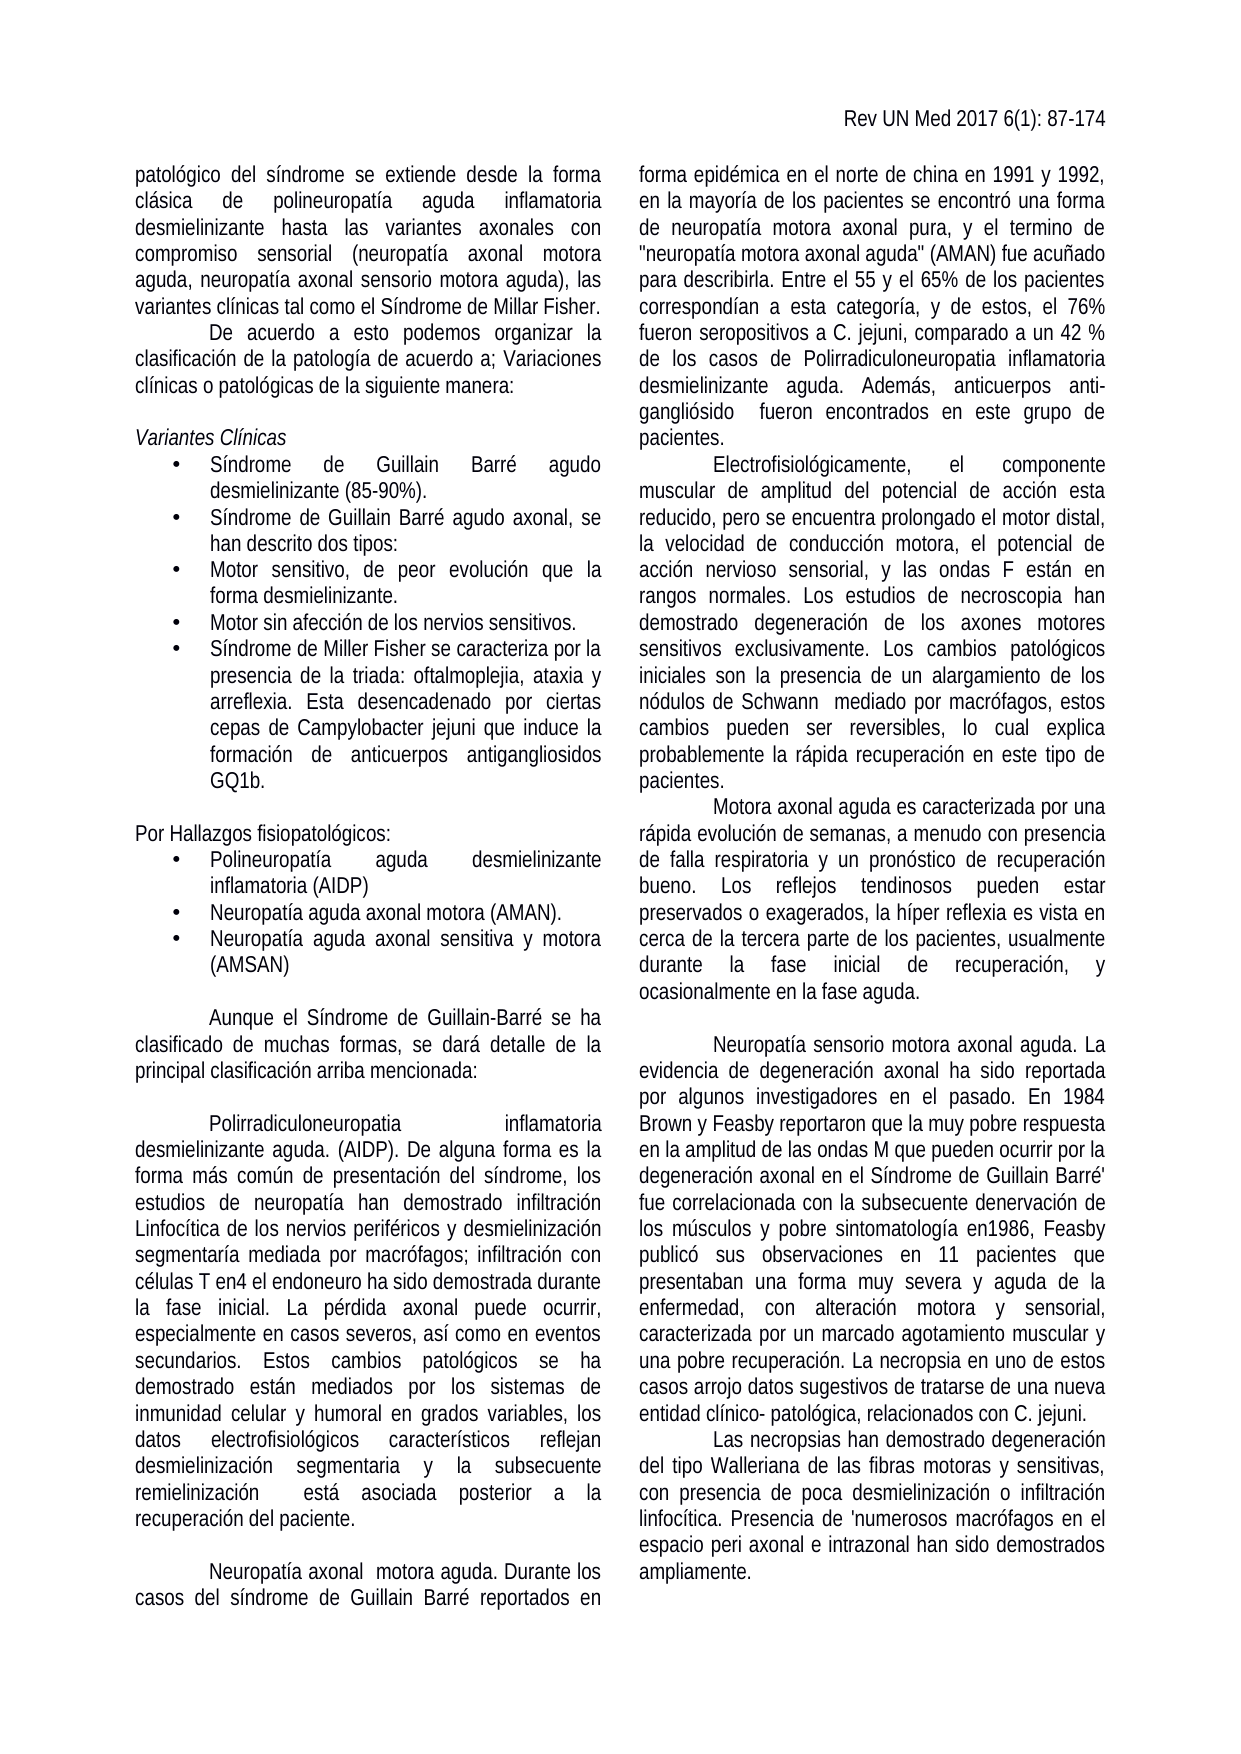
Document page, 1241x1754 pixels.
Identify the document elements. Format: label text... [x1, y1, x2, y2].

text patológico del síndrome se extiende desde la forma clásica de polineuropatía aguda inflamatoria desmielinizante hasta las variantes axonales con compromiso sensorial (neuropatía axonal motora aguda, neuropatía axonal sensorio motora aguda), las variantes clínicas tal como el Síndrome de Millar Fisher. [135, 161, 601, 319]
text forma epidémica en el norte de china en 1991 y 1992, en la mayoría de los pacientes se encontró una forma de neuropatía motora axonal pura, y el termino de "neuropatía motora axonal aguda" (AMAN) fue acuñado para describirla. Entre el 55 y el 65% de los pacientes correspondían a esta categoría, y de estos, el 76% fueron seropositivos a C. jejuni, comparado a un 42 % de los casos de Polirradiculoneuropatia inflamatoria desmielinizante aguda. Además, anticuerpos anti-gangliósido fueron encontrados en este grupo de pacientes. [639, 161, 1106, 451]
list Motor sin afección de los nervios sensitivos. [172, 609, 601, 635]
list Motor sensitivo, de peor evolución que la forma desmielinizante. [172, 556, 601, 609]
text Por Hallazgos fisiopatológicos: [135, 820, 601, 846]
text Polirradiculoneuropatia inflamatoria desmielinizante aguda. (AIDP). De alguna forma es la forma más común de presentación del síndrome, los estudios de neuropatía han demostrado infiltración Linfocítica de los nervios periféricos y desmielinización segmentaría mediada por macrófagos; infiltración con células T en4 el endoneuro ha sido demostrada durante la fase inicial. La pérdida axonal puede ocurrir, especialmente en casos severos, así como en eventos secundarios. Estos cambios patológicos se ha demostrado están mediados por los sistemas de inmunidad celular y humoral en grados variables, los datos electrofisiológicos característicos reflejan desmielinización segmentaria y la subsecuente remielinización está asociada posterior a la recuperación del paciente. [135, 1109, 601, 1531]
list Síndrome de Guillain Barré agudo axonal, se han descrito dos tipos: [172, 503, 601, 556]
text Neuropatía sensorio motora axonal aguda. La evidencia de degeneración axonal ha sido reportada por algunos investigadores en el pasado. En 1984 Brown y Feasby reportaron que la muy pobre respuesta en la amplitud de las ondas M que pueden ocurrir por la degeneración axonal en el Síndrome de Guillain Barré' fue correlacionada con la subsecuente denervación de los músculos y pobre sintomatología en1986, Feasby publicó sus observaciones en 11 pacientes que presentaban una forma muy severa y aguda de la enfermedad, con alteración motora y sensorial, caracterizada por un marcado agotamiento muscular y una pobre recuperación. La necropsia en uno de estos casos arrojo datos sugestivos de tratarse de una nueva entidad clínico- patológica, relacionados con C. jejuni. [639, 1031, 1106, 1426]
text Variantes Clínicas [135, 424, 601, 451]
text Motora axonal aguda es caracterizada por una rápida evolución de semanas, a menudo con presencia de falla respiratoria y un pronóstico de recuperación bueno. Los reflejos tendinosos pueden estar preservados o exagerados, la híper reflexia es vista en cerca de la tercera parte de los pacientes, usualmente durante la fase inicial de recuperación, y ocasionalmente en la fase aguda. [639, 793, 1106, 1004]
list Neuropatía aguda axonal sensitiva y motora (AMSAN) [172, 925, 601, 978]
list Síndrome de Guillain Barré agudo desmielinizante (85-90%). [172, 451, 601, 503]
list Neuropatía aguda axonal motora (AMAN). [172, 899, 601, 925]
text Neuropatía axonal motora aguda. Durante los casos del síndrome de Guillain Barré reportados en [135, 1558, 601, 1610]
text Las necropsias han demostrado degeneración del tipo Walleriana de las fibras motoras y sensitivas, con presencia de poca desmielinización o infiltración linfocítica. Presencia de 'numerosos macrófagos en el espacio peri axonal e intrazonal han sido demostrados ampliamente. [639, 1426, 1106, 1584]
text Aunque el Síndrome de Guillain-Barré se ha clasificado de muchas formas, se dará detalle de la principal clasificación arriba mencionada: [135, 1004, 601, 1083]
list Síndrome de Miller Fisher se caracteriza por la presencia de la triada: oftalmoplejia, ataxia y arreflexia. Esta desencadenado por ciertas cepas de Campylobacter jejuni que induce la formación de anticuerpos antigangliosidos GQ1b. [172, 635, 601, 793]
list Polineuropatía aguda desmielinizante inflamatoria (AIDP) [172, 846, 601, 899]
text De acuerdo a esto podemos organizar la clasificación de la patología de acuerdo a; Variaciones clínicas o patológicas de la siguiente manera: [135, 319, 601, 398]
text Electrofisiológicamente, el componente muscular de amplitud del potencial de acción esta reducido, pero se encuentra prolongado el motor distal, la velocidad de conducción motora, el potencial de acción nervioso sensorial, y las ondas F están en rangos normales. Los estudios de necroscopia han demostrado degeneración de los axones motores sensitivos exclusivamente. Los cambios patológicos iniciales son la presencia de un alargamiento de los nódulos de Schwann mediado por macrófagos, estos cambios pueden ser reversibles, lo cual explica probablemente la rápida recuperación en este tipo de pacientes. [639, 451, 1106, 793]
